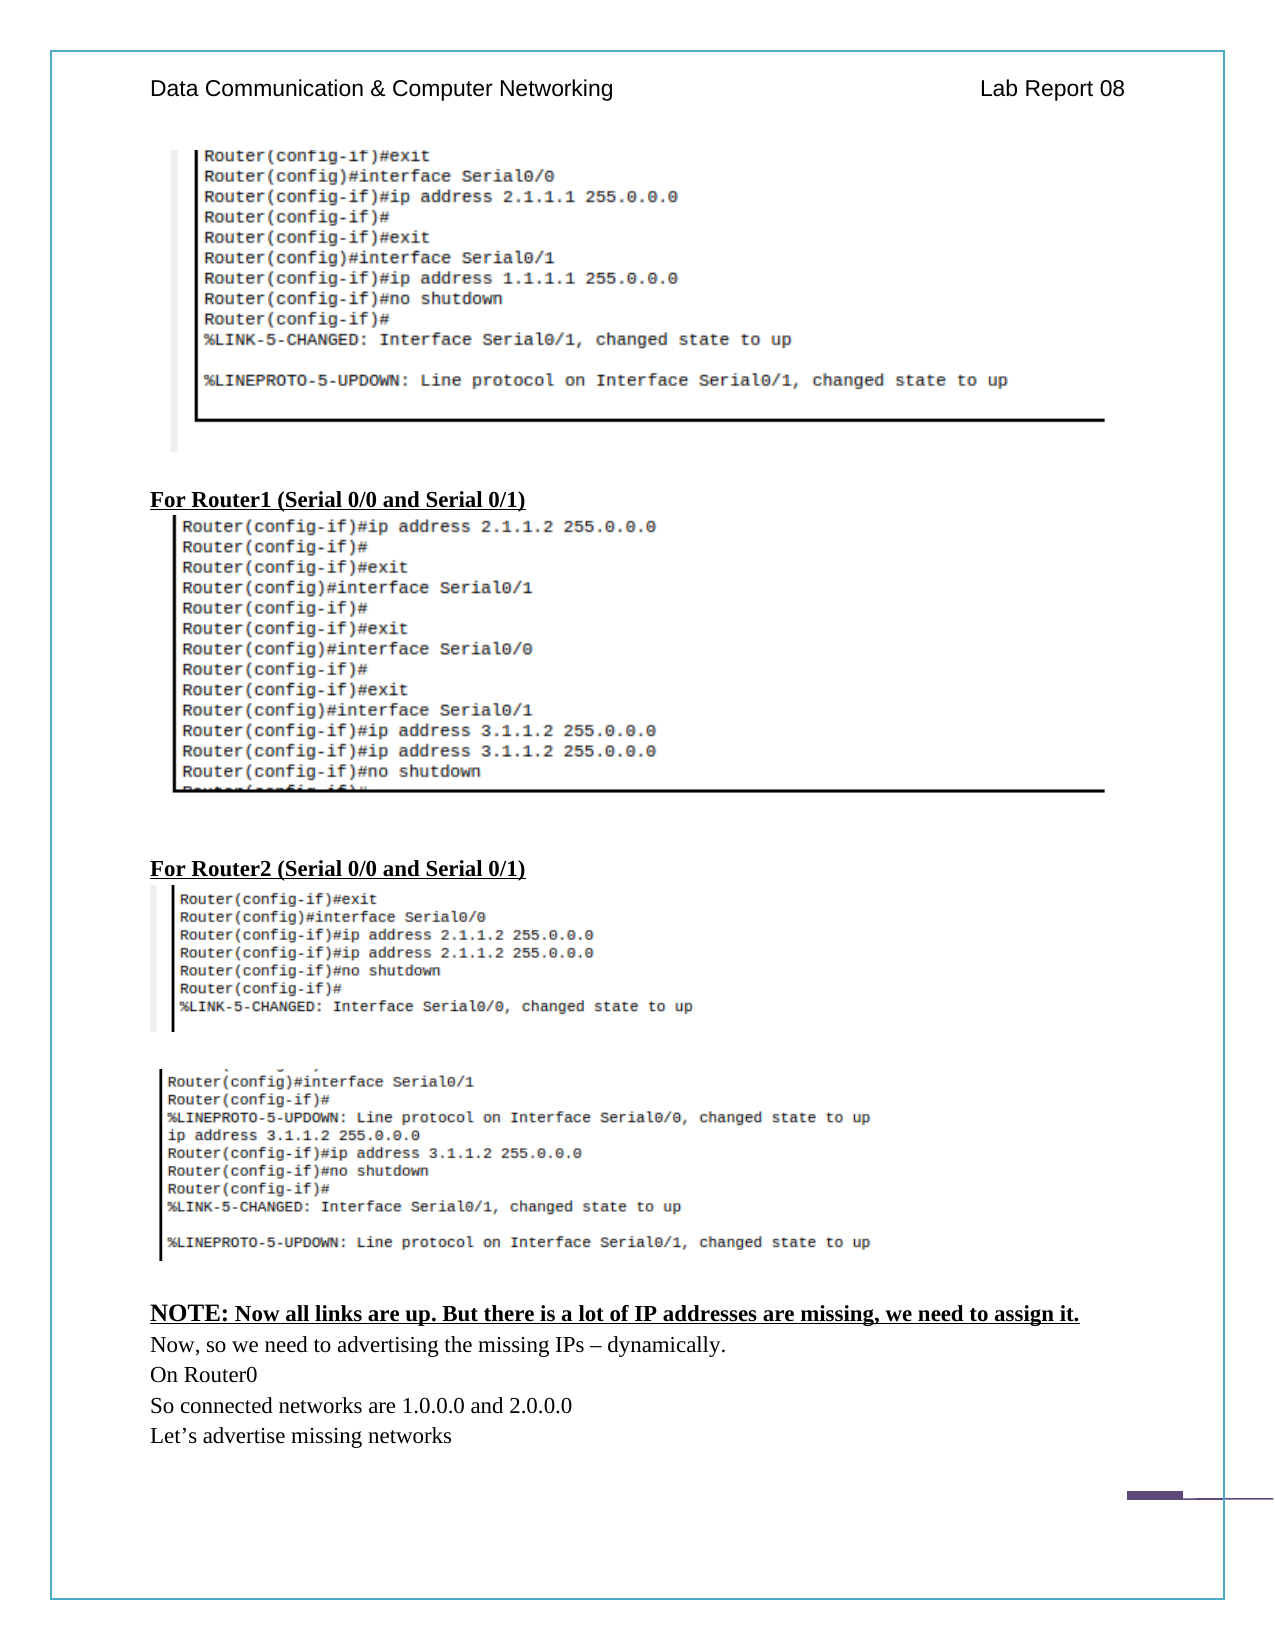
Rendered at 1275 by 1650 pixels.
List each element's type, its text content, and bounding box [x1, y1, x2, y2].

text NOTE: Now all links are up. But there is a lot of IP addresses are missing, we need to assign it. [150, 1298, 1125, 1327]
text So connected networks are 1.0.0.0 and 2.0.0.0 [150, 1392, 1125, 1418]
text On Router0 [150, 1362, 1125, 1388]
picture [150, 1069, 1125, 1261]
picture [170, 150, 1105, 452]
text Now, so we need to advertising the missing IPs – dynamically. [150, 1331, 1125, 1358]
text For Router1 (Serial 0/0 and Serial 0/1) [150, 486, 1125, 512]
picture [150, 885, 1125, 1032]
text For Router2 (Serial 0/0 and Serial 0/1) [150, 855, 1125, 882]
text Let’s advertise missing networks [150, 1422, 1125, 1448]
picture [170, 515, 1105, 818]
